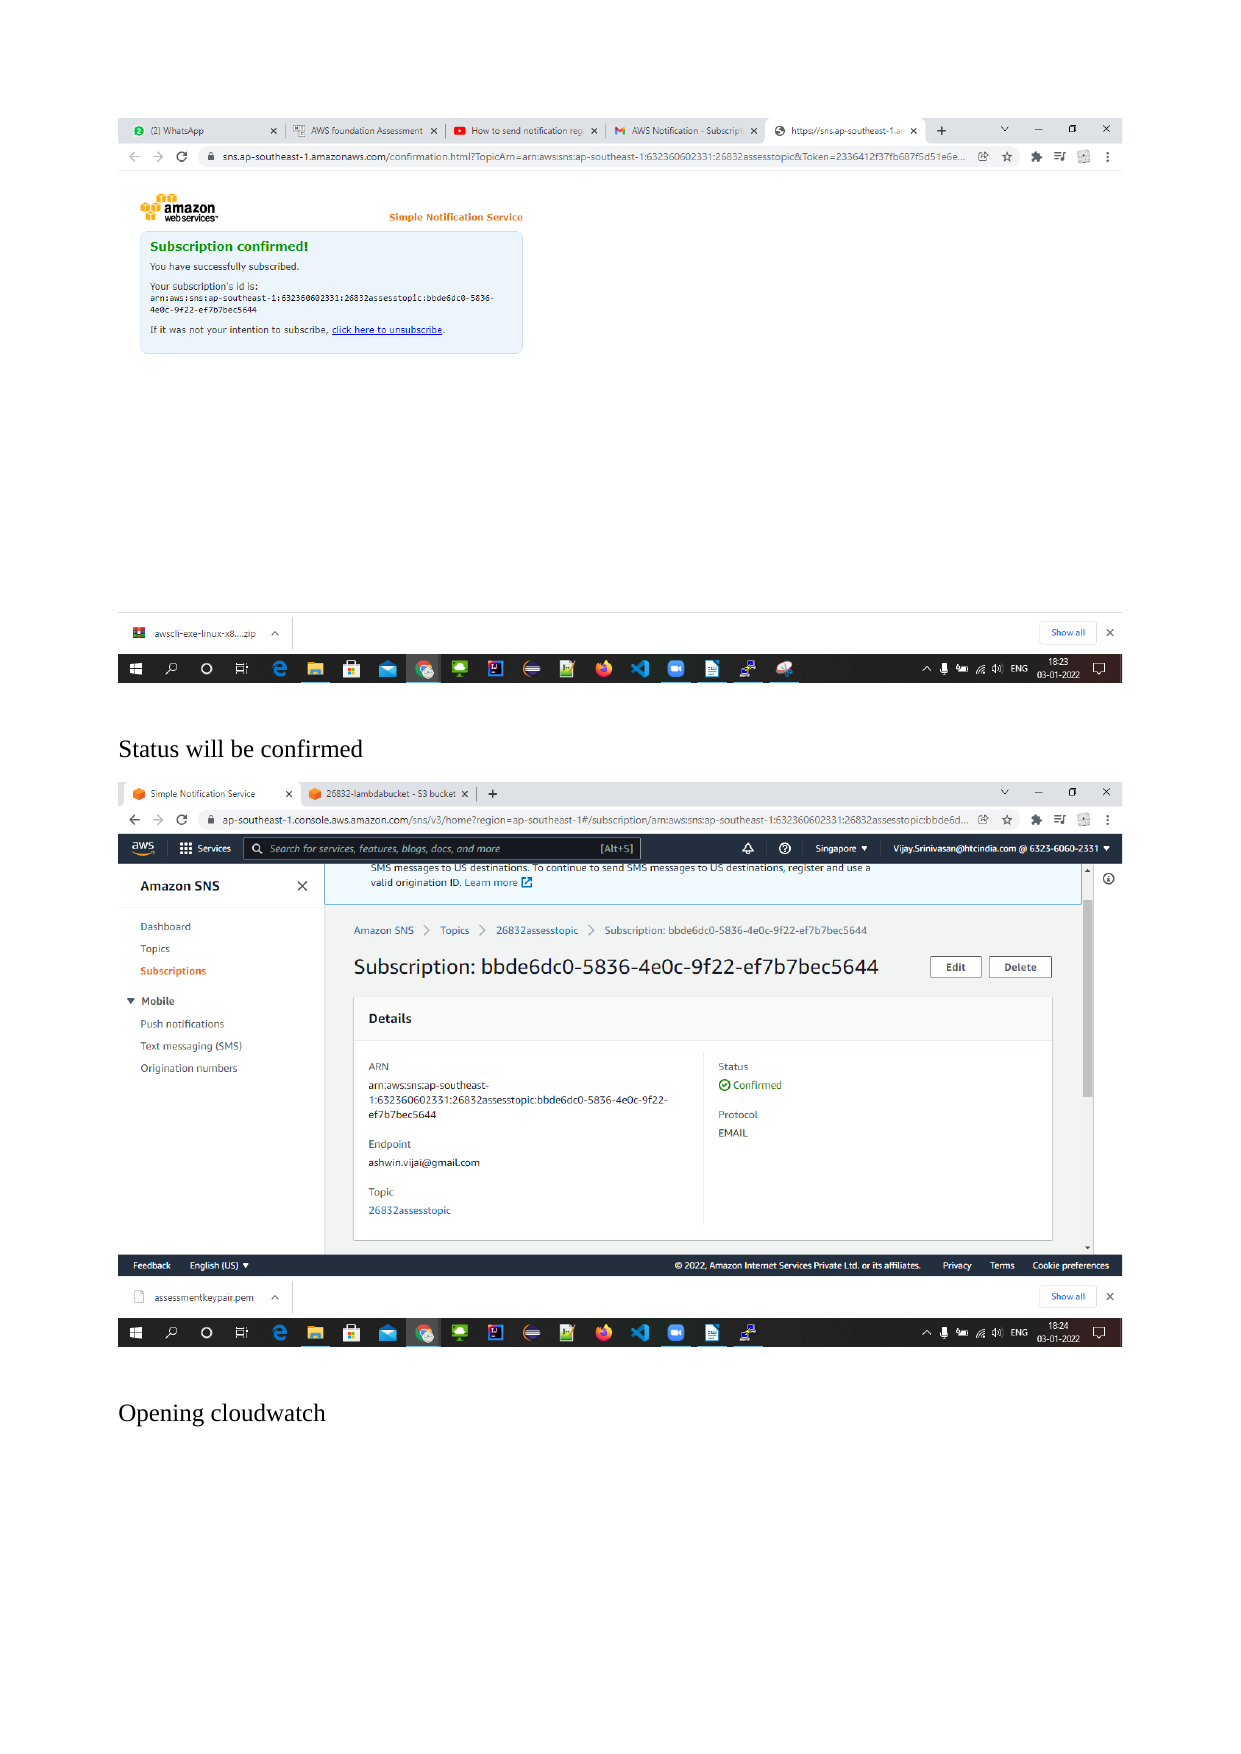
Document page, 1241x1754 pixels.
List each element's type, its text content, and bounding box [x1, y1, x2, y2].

text Opening cloudwatch [118, 1398, 1122, 1427]
picture [118, 118, 1123, 683]
picture [118, 782, 1123, 1347]
text Status will be confirmed [118, 734, 1122, 763]
